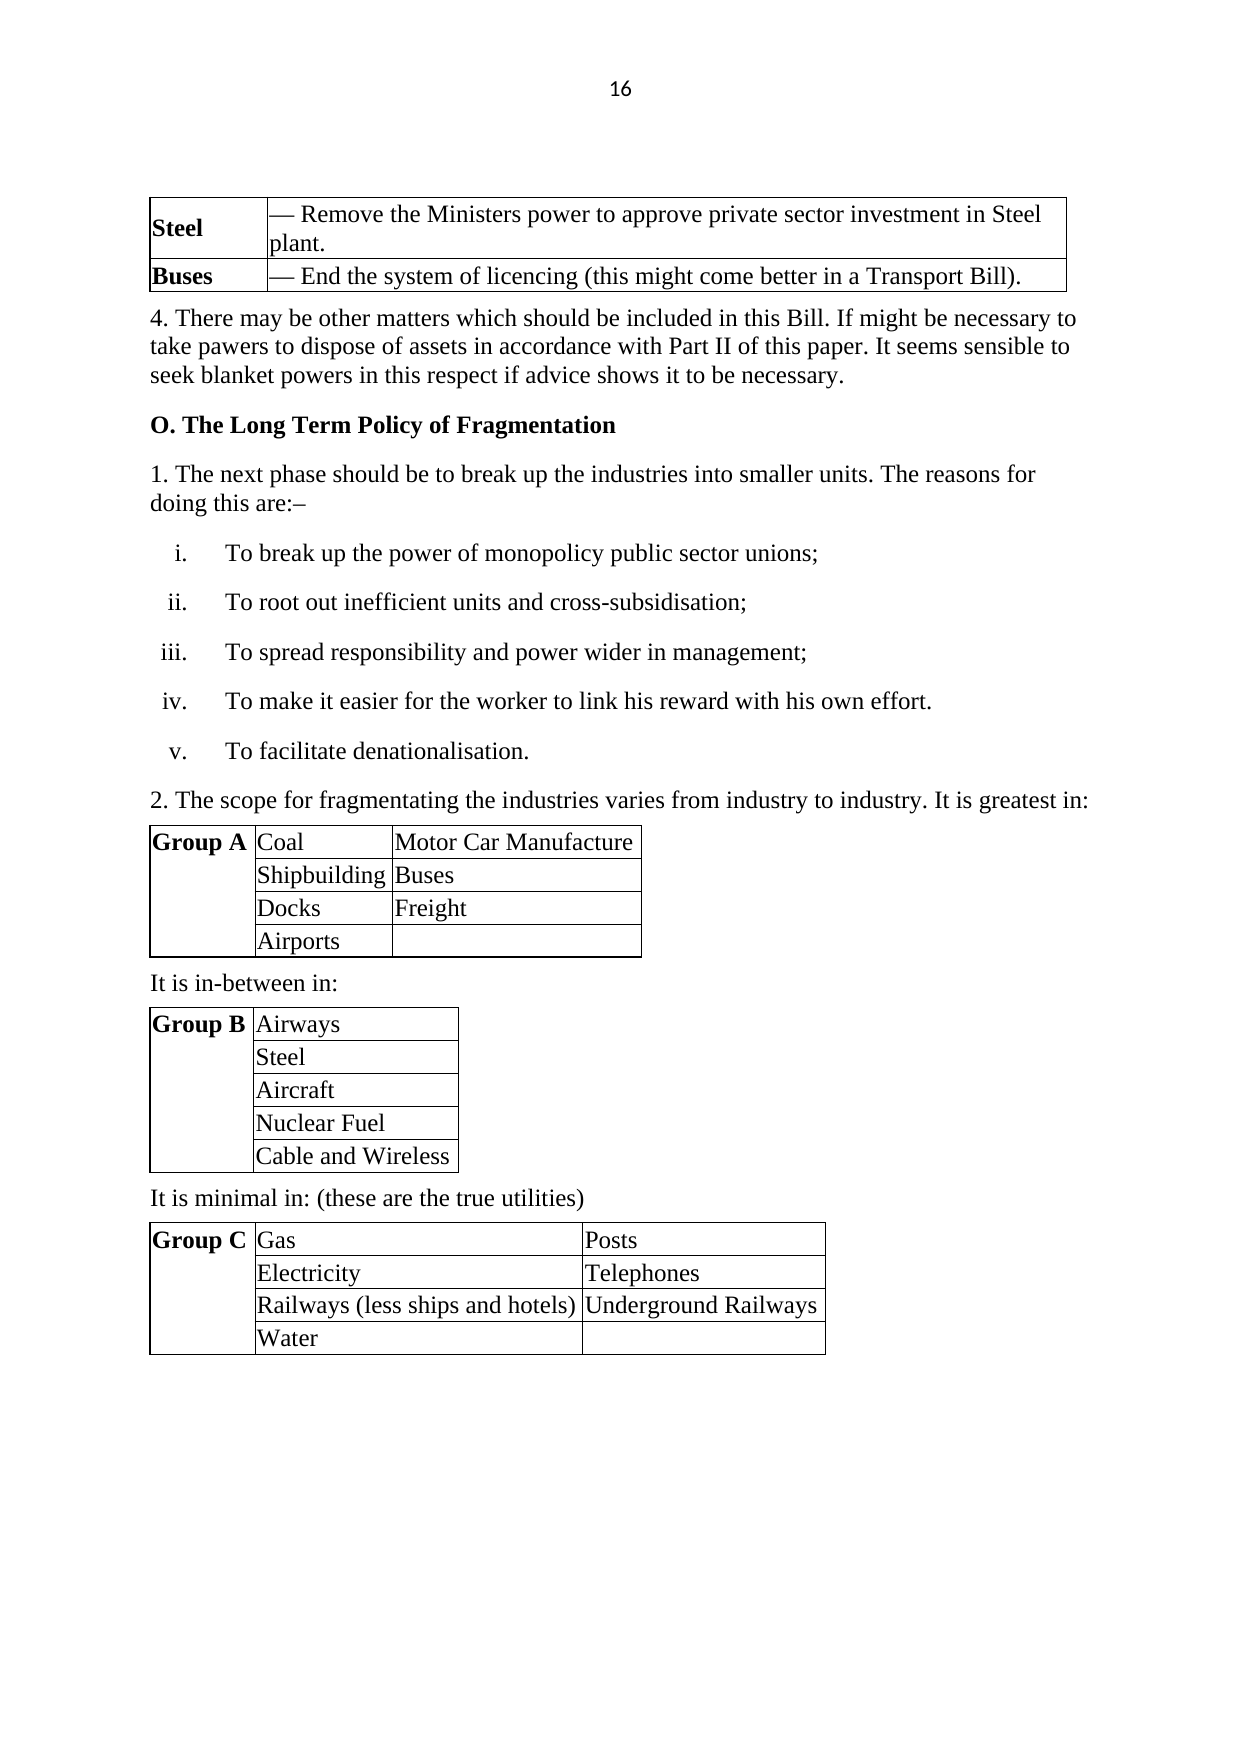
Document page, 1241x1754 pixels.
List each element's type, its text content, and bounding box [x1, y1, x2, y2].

table_cell Airports [256, 925, 392, 956]
list To make it easier for the worker to link his reward with his own effort. [187, 686, 1090, 715]
list To spread responsibility and power wider in management; [187, 637, 1090, 666]
text It is minimal in: (these are the true utilities) [150, 1183, 1090, 1212]
subtitle O. The Long Term Policy of Fragmentation [150, 410, 1090, 438]
table_cell Nuclear Fuel [254, 1107, 458, 1139]
text 4. There may be other matters which should be included in this Bill. If might be necessary to take pawers to dispose of assets in accordance with Part II of this paper. It seems sensible to seek blanket powers in this respect if advice shows it to be necessary. [150, 303, 1090, 389]
table_cell Buses [151, 259, 267, 291]
table_cell Shipbuilding [256, 859, 392, 891]
table_cell Railways (less ships and hotels) [256, 1289, 582, 1321]
table_cell Steel [254, 1041, 458, 1073]
table_header Steel [151, 198, 267, 258]
table_cell [583, 1322, 825, 1354]
text 2. The scope for fragmentating the industries varies from industry to industry. It is greatest in: [150, 786, 1090, 814]
list To break up the power of monopolicy public sector unions; [187, 538, 1090, 566]
text 1. The next phase should be to break up the industries into smaller units. The reasons for doing this are:– [150, 459, 1090, 517]
table_header Motor Car Manufacture [393, 826, 641, 858]
text It is in-between in: [150, 968, 1090, 997]
table_cell [393, 925, 641, 956]
table_header Airways [254, 1008, 458, 1040]
table_cell Freight [393, 892, 641, 923]
table_cell — End the system of licencing (this might come better in a Transport Bill). [268, 259, 1066, 291]
table_header Gas [256, 1223, 582, 1255]
table_header Group C [151, 1223, 255, 1354]
table_cell Underground Railways [583, 1289, 825, 1321]
table_header Group B [151, 1008, 253, 1172]
table_cell Telephones [583, 1256, 825, 1288]
table_cell Aircraft [254, 1074, 458, 1106]
table_header Posts [583, 1223, 825, 1255]
table_cell Cable and Wireless [254, 1140, 458, 1172]
table_header — Remove the Ministers power to approve private sector investment in Steel plant. [268, 198, 1066, 258]
table_cell Docks [256, 892, 392, 923]
list To root out inefficient units and cross-subsidisation; [187, 587, 1090, 616]
table_cell Buses [393, 859, 641, 891]
table_cell Water [256, 1322, 582, 1354]
table_header Group A [151, 826, 255, 956]
list To facilitate denationalisation. [187, 736, 1090, 765]
table_cell Electricity [256, 1256, 582, 1288]
table_header Coal [256, 826, 392, 858]
